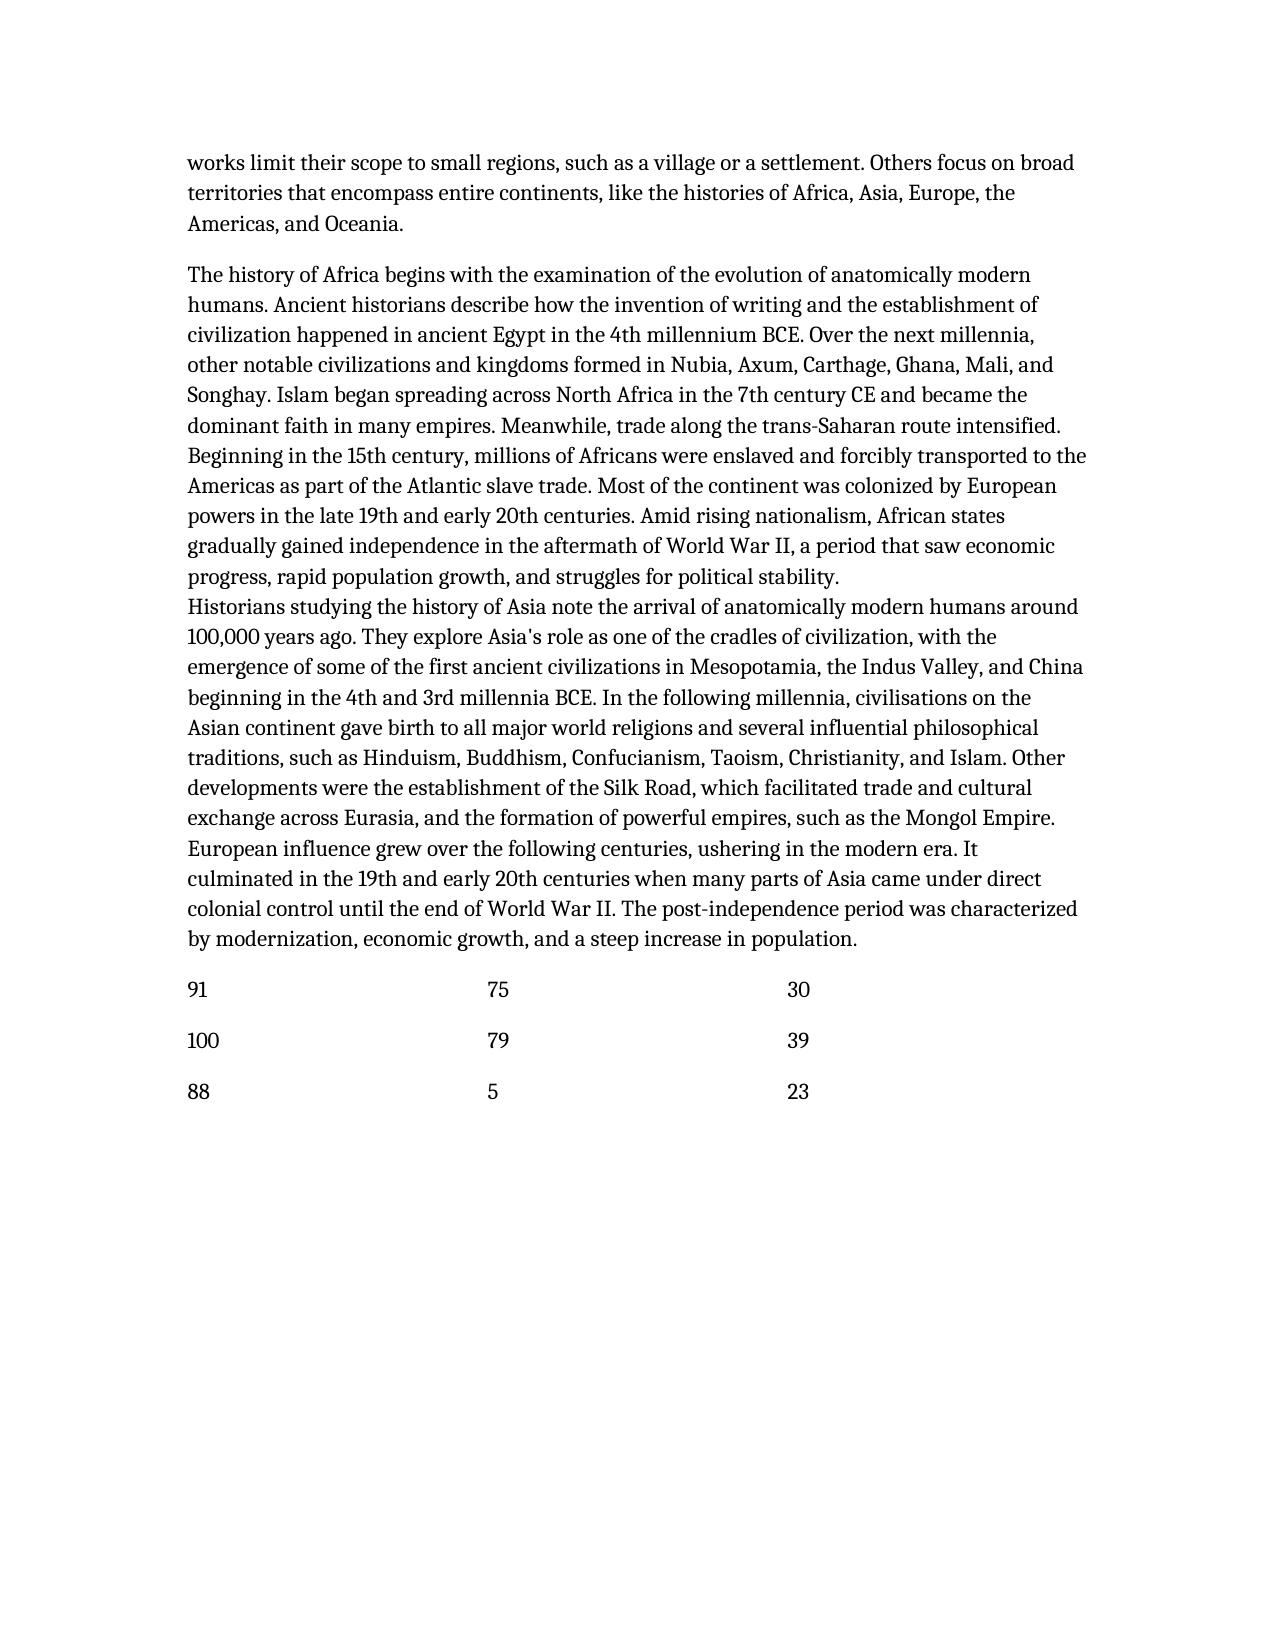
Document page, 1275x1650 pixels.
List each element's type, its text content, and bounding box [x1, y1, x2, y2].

table_header 30 [776, 977, 1076, 1028]
table_cell 100 [176, 1028, 476, 1079]
text The history of Africa begins with the examination of the evolution of anatomically modern humans. Ancient historians describe how the invention of writing and the establishment of civilization happened in ancient Egypt in the 4th millennium BCE. Over the next millennia, other notable civilizations and kingdoms formed in Nubia, Axum, Carthage, Ghana, Mali, and Songhay. Islam began spreading across North Africa in the 7th century CE and became the dominant faith in many empires. Meanwhile, trade along the trans-Saharan route intensified. Beginning in the 15th century, millions of Africans were enslaved and forcibly transported to the Americas as part of the Atlantic slave trade. Most of the continent was colonized by European powers in the late 19th and early 20th centuries. Amid rising nationalism, African states gradually gained independence in the aftermath of World War II, a period that saw economic progress, rapid population growth, and struggles for political stability. Historians studying the history of Asia note the arrival of anatomically modern humans around 100,000 years ago. They explore Asia's role as one of the cradles of civilization, with the emergence of some of the first ancient civilizations in Mesopotamia, the Indus Valley, and China beginning in the 4th and 3rd millennia BCE. In the following millennia, civilisations on the Asian continent gave birth to all major world religions and several influential philosophical traditions, such as Hinduism, Buddhism, Confucianism, Taoism, Christianity, and Islam. Other developments were the establishment of the Silk Road, which facilitated trade and cultural exchange across Eurasia, and the formation of powerful empires, such as the Mongol Empire. European influence grew over the following centuries, ushering in the modern era. It culminated in the 19th and early 20th centuries when many parts of Asia came under direct colonial control until the end of World War II. The post-independence period was characterized by modernization, economic growth, and a steep increase in population. [187, 261, 1087, 952]
table_cell 79 [476, 1028, 776, 1079]
table_header 75 [476, 977, 776, 1028]
table_cell 88 [176, 1079, 476, 1130]
table_cell 23 [776, 1079, 1076, 1130]
table_header 91 [176, 977, 476, 1028]
table_cell 5 [476, 1079, 776, 1130]
text works limit their scope to small regions, such as a village or a settlement. Others focus on broad territories that encompass entire continents, like the histories of Africa, Asia, Europe, the Americas, and Oceania. [187, 150, 1087, 237]
table_cell 39 [776, 1028, 1076, 1079]
